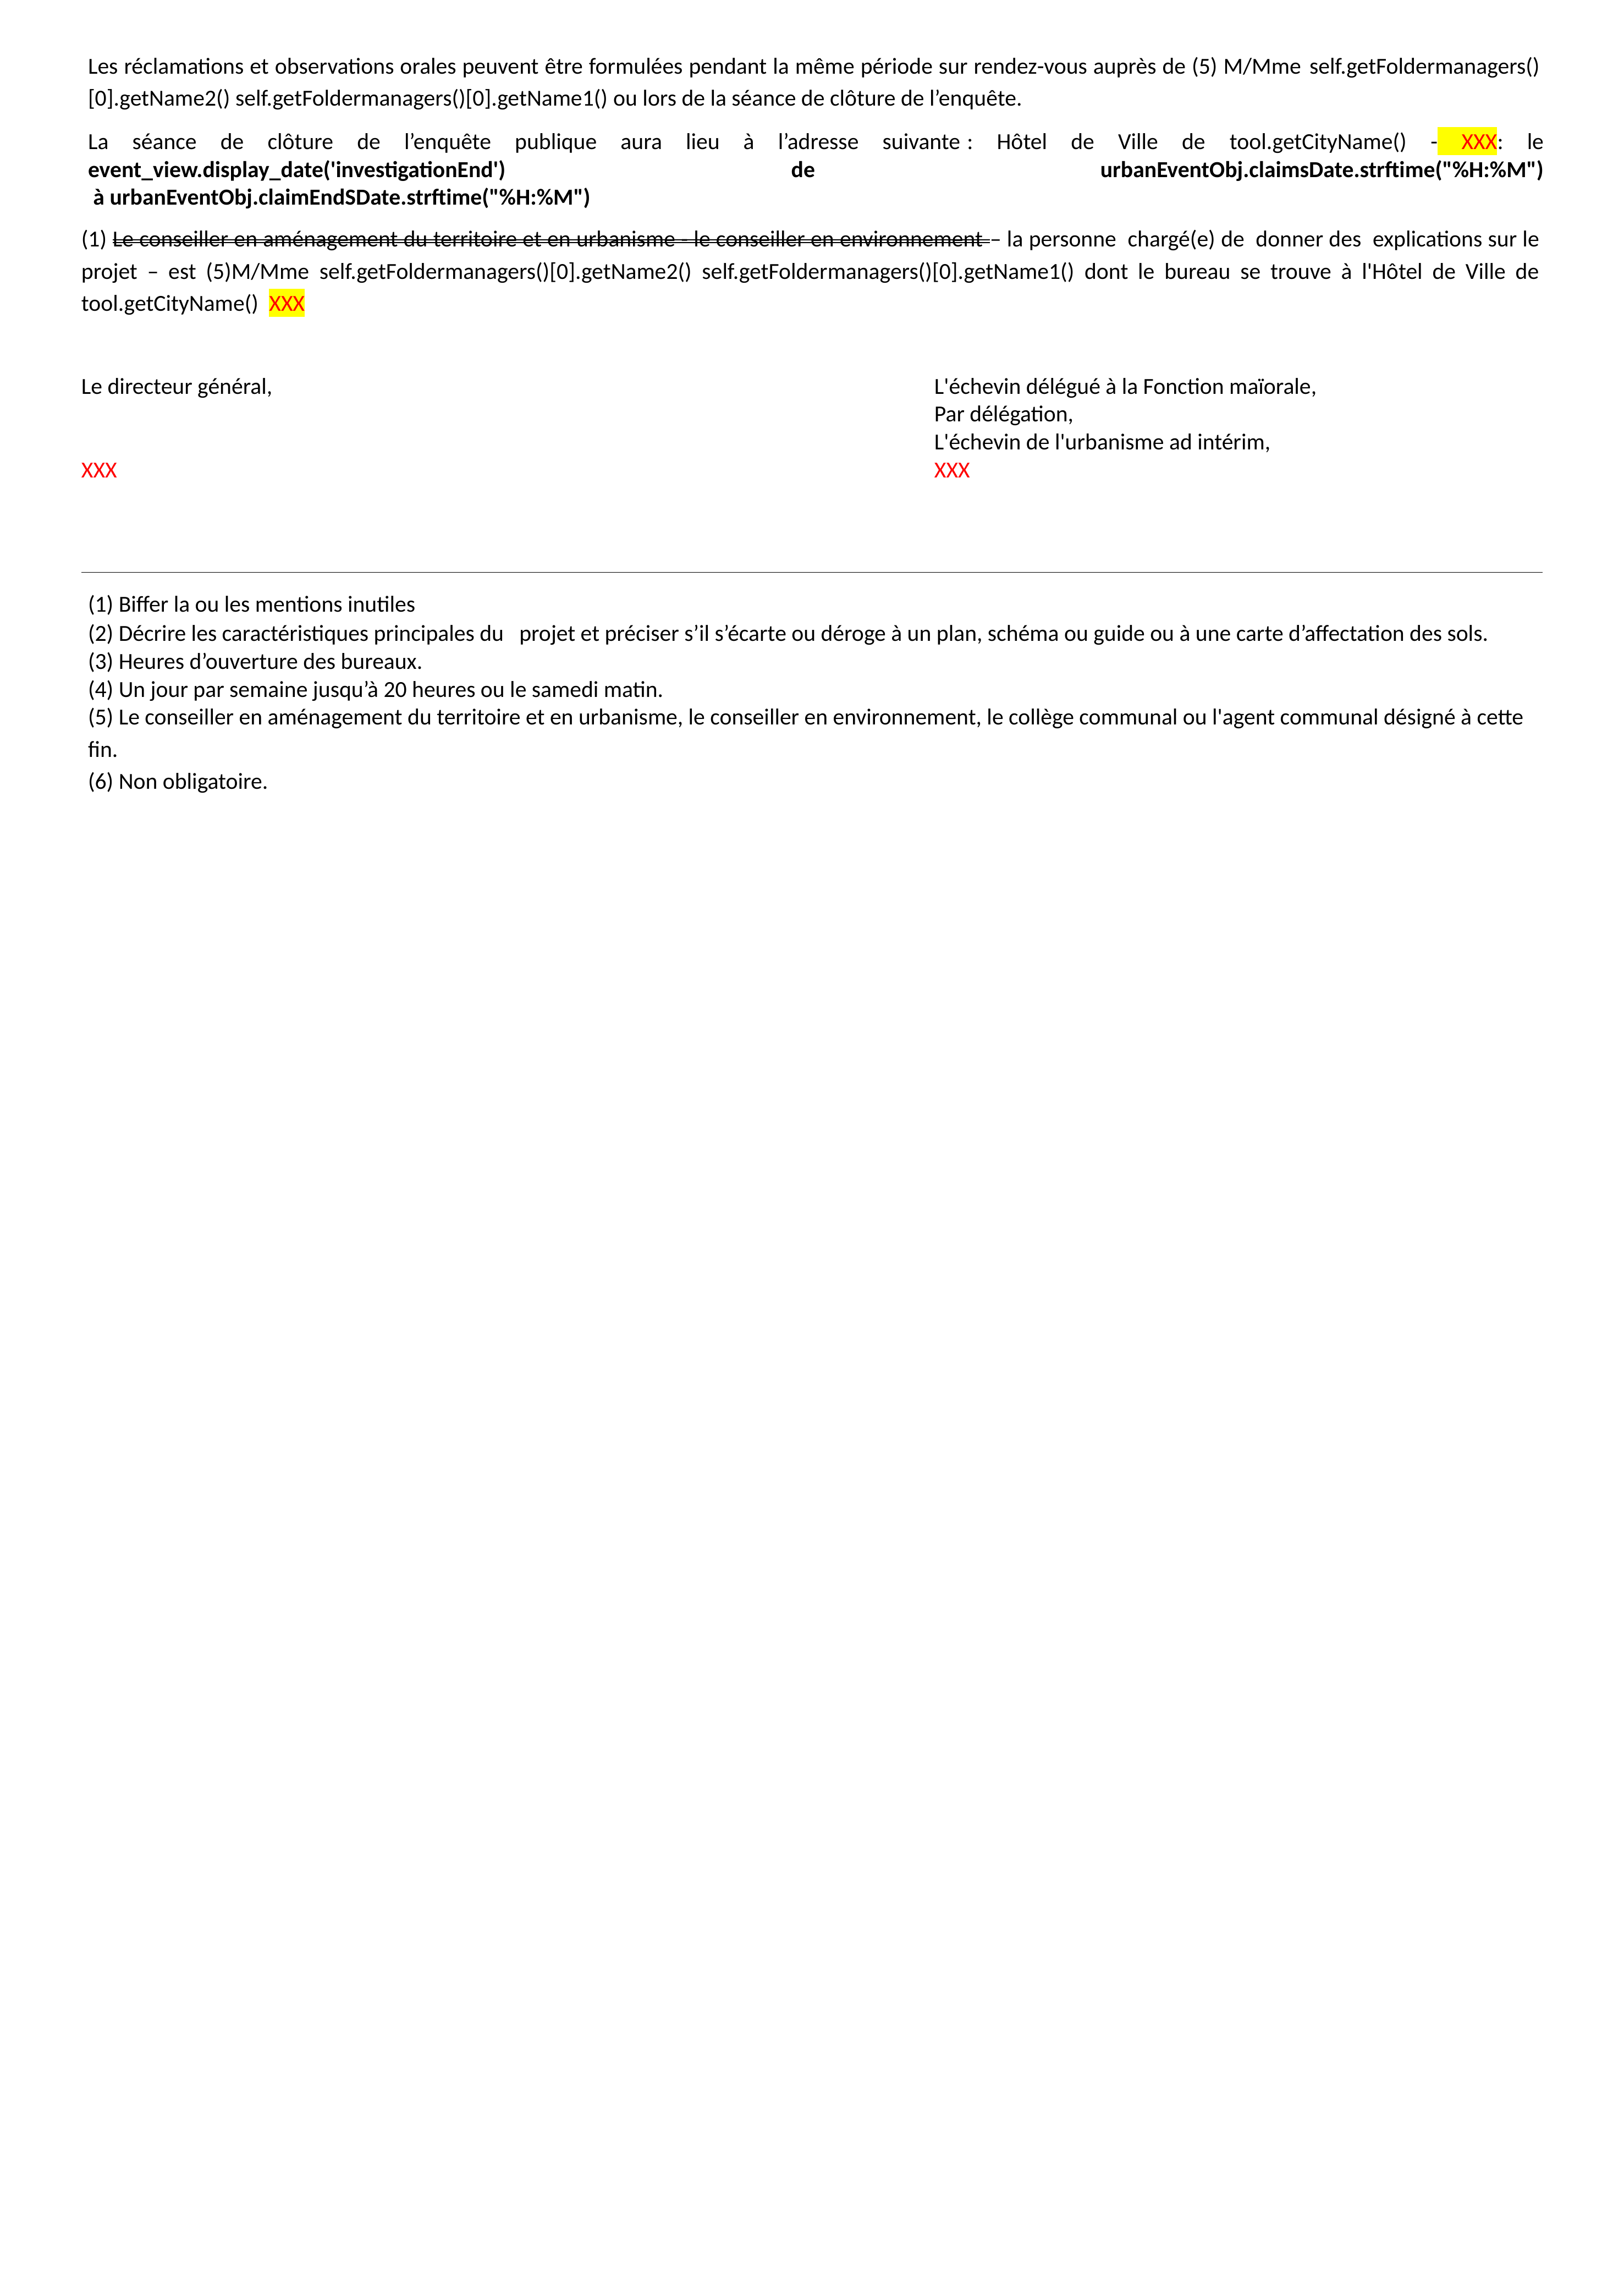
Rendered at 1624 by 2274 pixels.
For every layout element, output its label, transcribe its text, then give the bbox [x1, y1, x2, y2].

text XXX XXX [81, 455, 1543, 484]
text La séance de clôture de l’enquête publique aura lieu à l’adresse suivante : Hôtel de Ville de tool.getCityName() - XXX: le event_view.display_date('investigationEnd') de urbanEventObj.claimsDate.strftime("%H:%M") à urbanEventObj.claimEndSDate.strftime("%H:%M") [88, 127, 1544, 211]
text (3) Heures d’ouverture des bureaux. [88, 647, 1544, 675]
text L'échevin de l'urbanisme ad intérim, [81, 427, 1543, 455]
text (2) Décrire les caractéristiques principales du projet et préciser s’il s’écarte ou déroge à un plan, schéma ou guide ou à une carte d’affectation des sols. [88, 619, 1544, 647]
text Par délégation, [81, 399, 1543, 427]
text (1) Le conseiller en aménagement du territoire et en urbanisme - le conseiller en environnement – la personne chargé(e) de donner des explications sur le projet – est (5)M/Mme self.getFoldermanagers()[0].getName2() self.getFoldermanagers()[0].getName1() dont le bureau se trouve à l'Hôtel de Ville de tool.getCityName() XXX [81, 224, 1540, 317]
text (5) Le conseiller en aménagement du territoire et en urbanisme, le conseiller en environnement, le collège communal ou l'agent communal désigné à cette fin. [88, 702, 1539, 763]
text (6) Non obligatoire. [88, 767, 1544, 795]
text Les réclamations et observations orales peuvent être formulées pendant la même période sur rendez-vous auprès de (5) M/Mme self.getFoldermanagers()[0].getName2() self.getFoldermanagers()[0].getName1() ou lors de la séance de clôture de l’enquête. [88, 52, 1540, 112]
text (4) Un jour par semaine jusqu’à 20 heures ou le samedi matin. [88, 675, 1544, 702]
text (1) Biffer la ou les mentions inutiles [88, 590, 1544, 618]
text Le directeur général, L'échevin délégué à la Fonction maïorale, [81, 372, 1543, 399]
